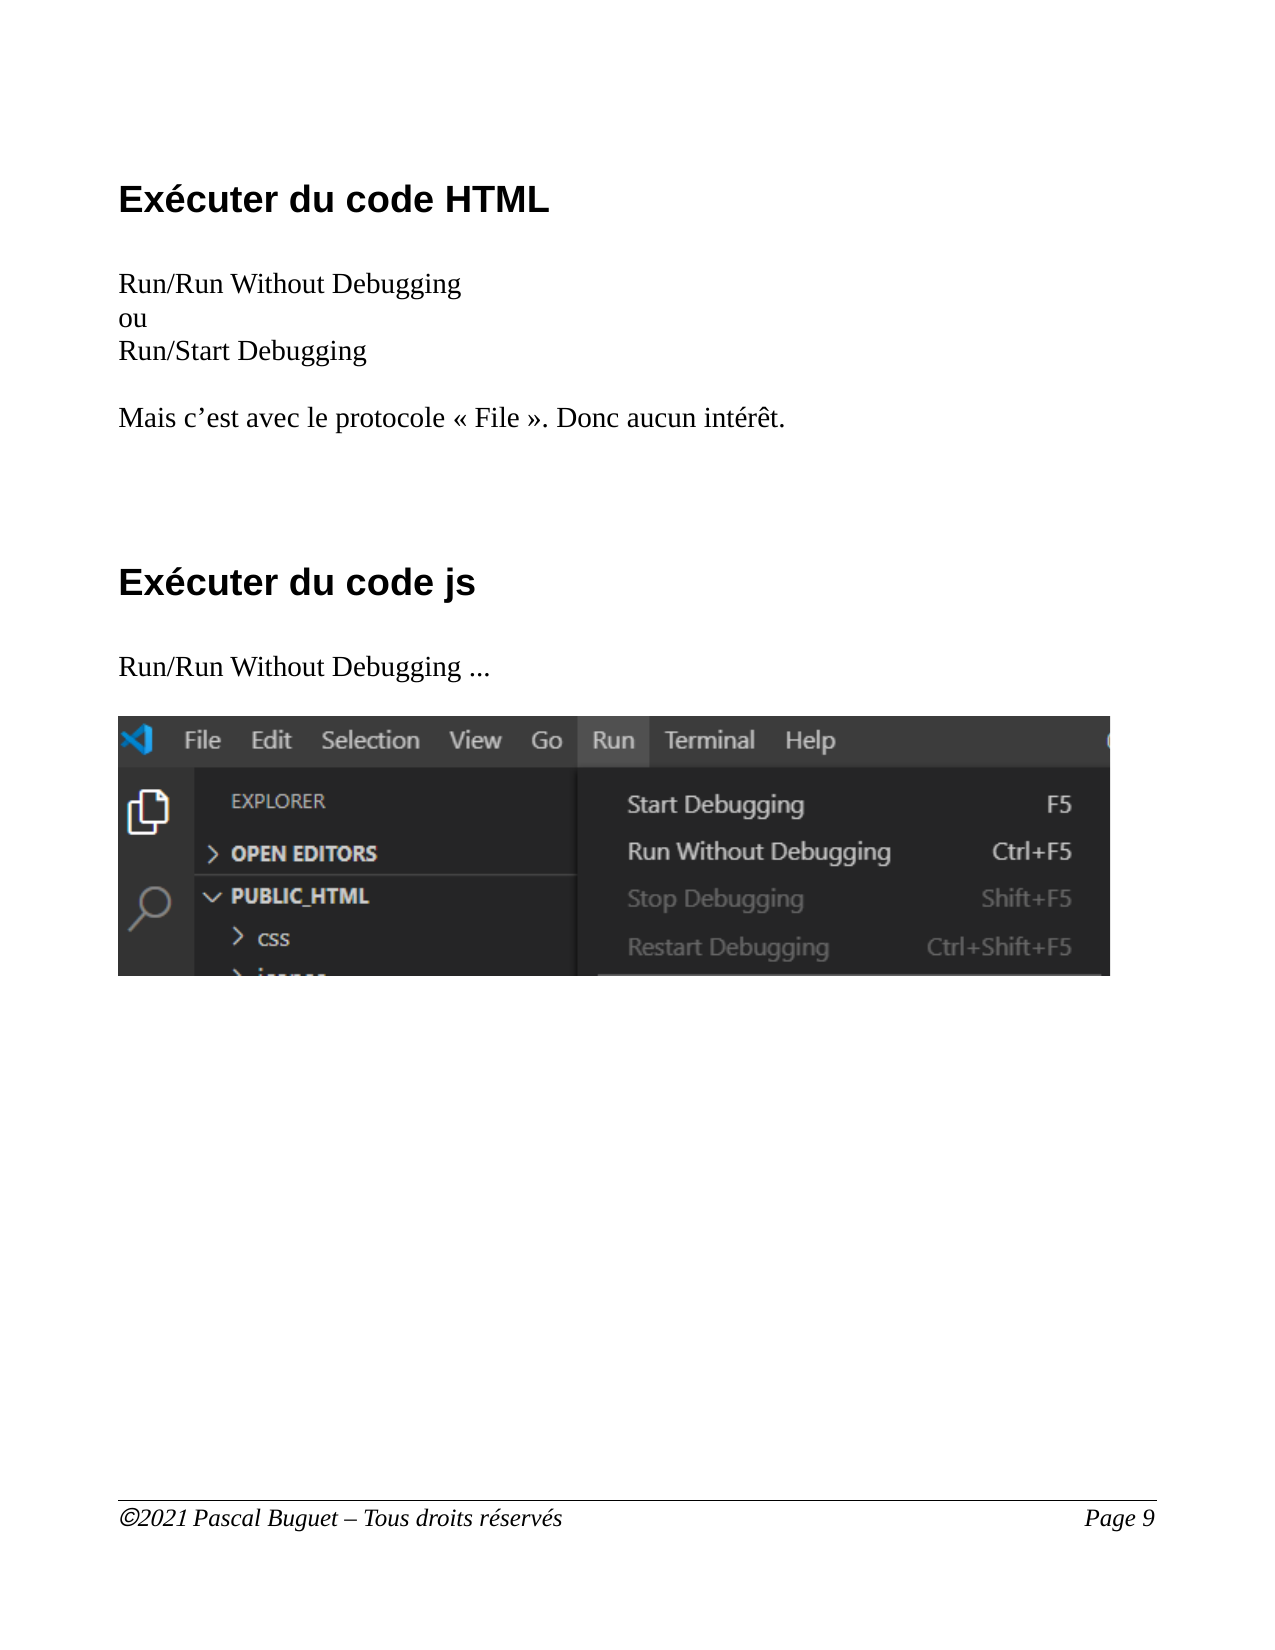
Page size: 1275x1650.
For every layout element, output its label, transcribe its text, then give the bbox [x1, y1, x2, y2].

subtitle Exécuter du code js [118, 560, 1157, 603]
text ou [118, 300, 1157, 333]
text Run/Run Without Debugging ... [118, 649, 1157, 683]
text Run/Start Debugging [118, 333, 1157, 367]
subtitle Exécuter du code HTML [118, 177, 1157, 220]
text Mais c’est avec le protocole « File ». Donc aucun intérêt. [118, 401, 1157, 434]
text Run/Run Without Debugging [118, 266, 1157, 300]
picture [118, 716, 1111, 976]
